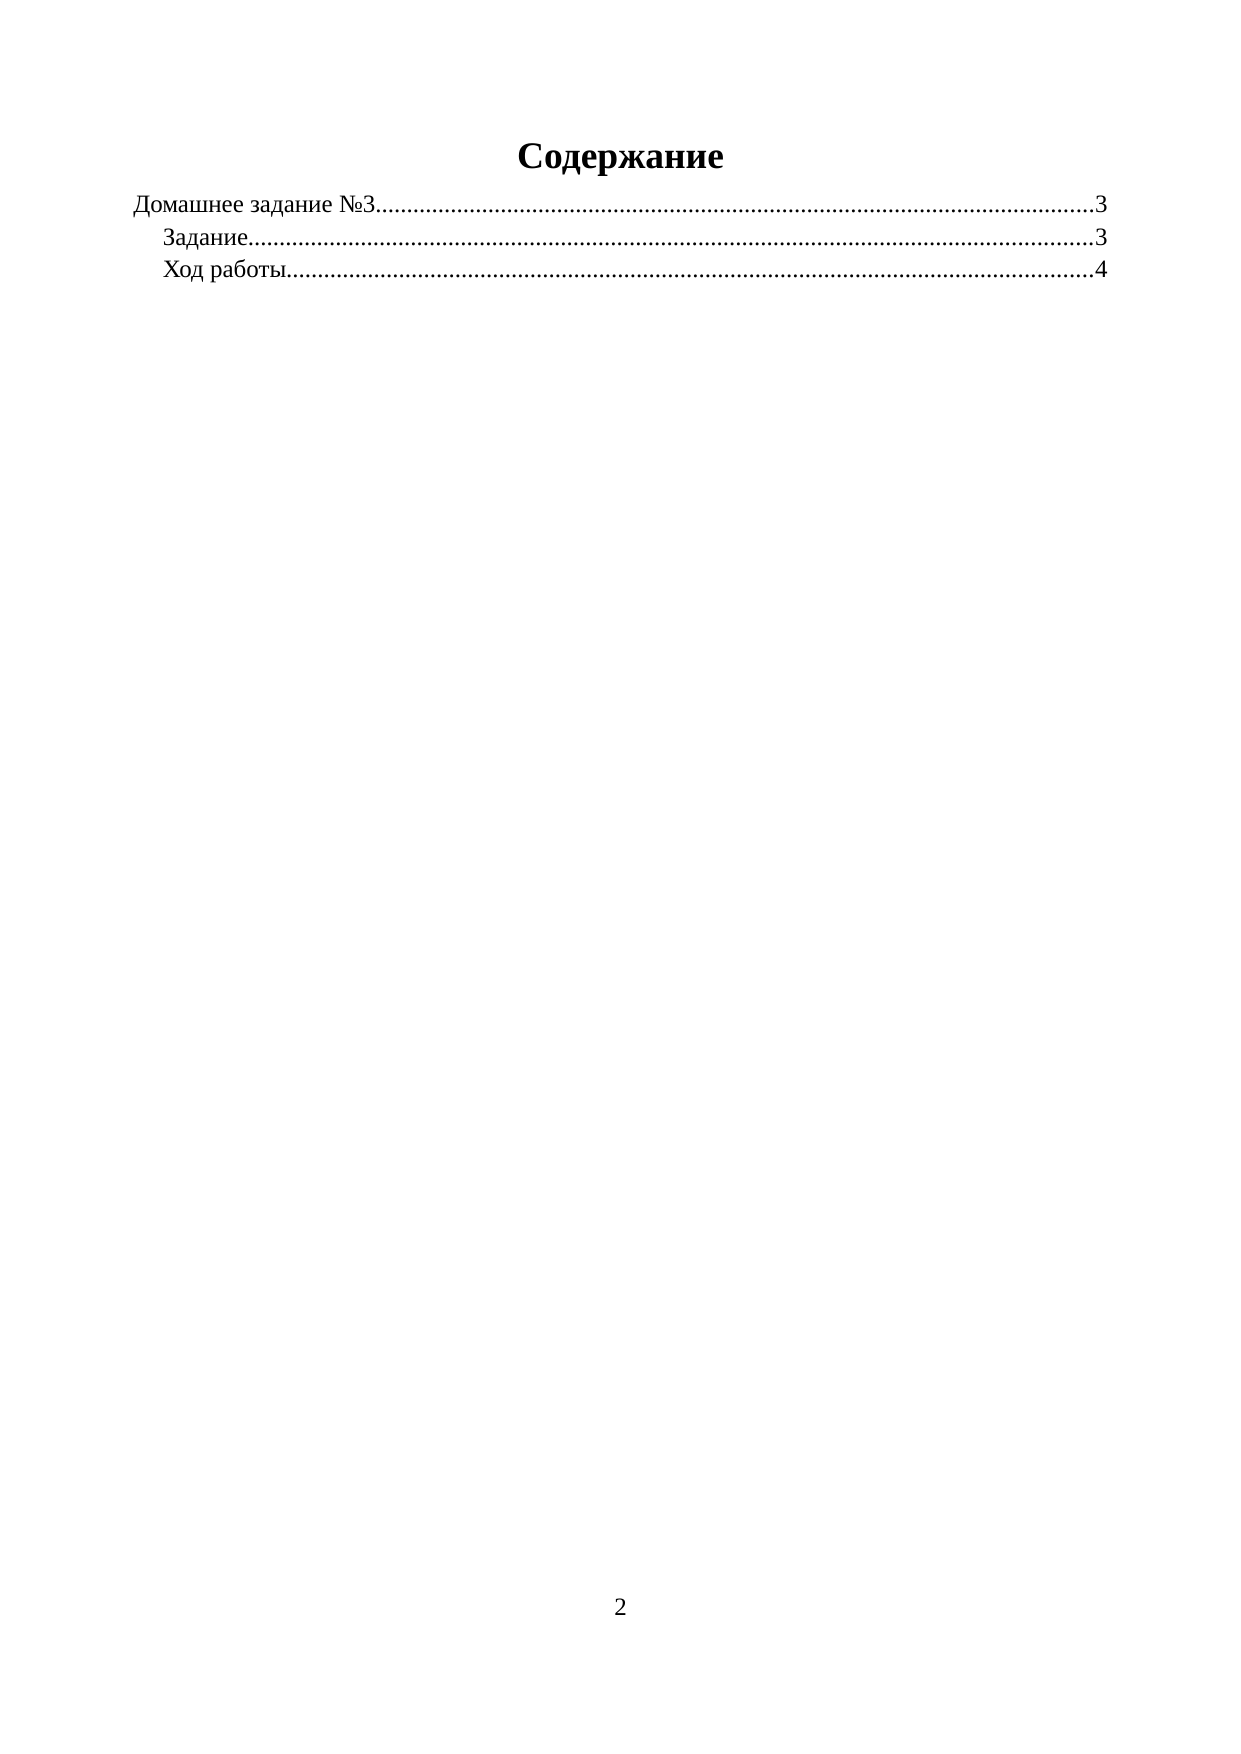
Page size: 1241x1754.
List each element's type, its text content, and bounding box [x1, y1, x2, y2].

text Задание 3 [163, 222, 1107, 251]
text Домашнее задание №3 3 [133, 189, 1107, 217]
text Содержание [133, 133, 1107, 176]
text Ход работы 4 [163, 254, 1107, 282]
